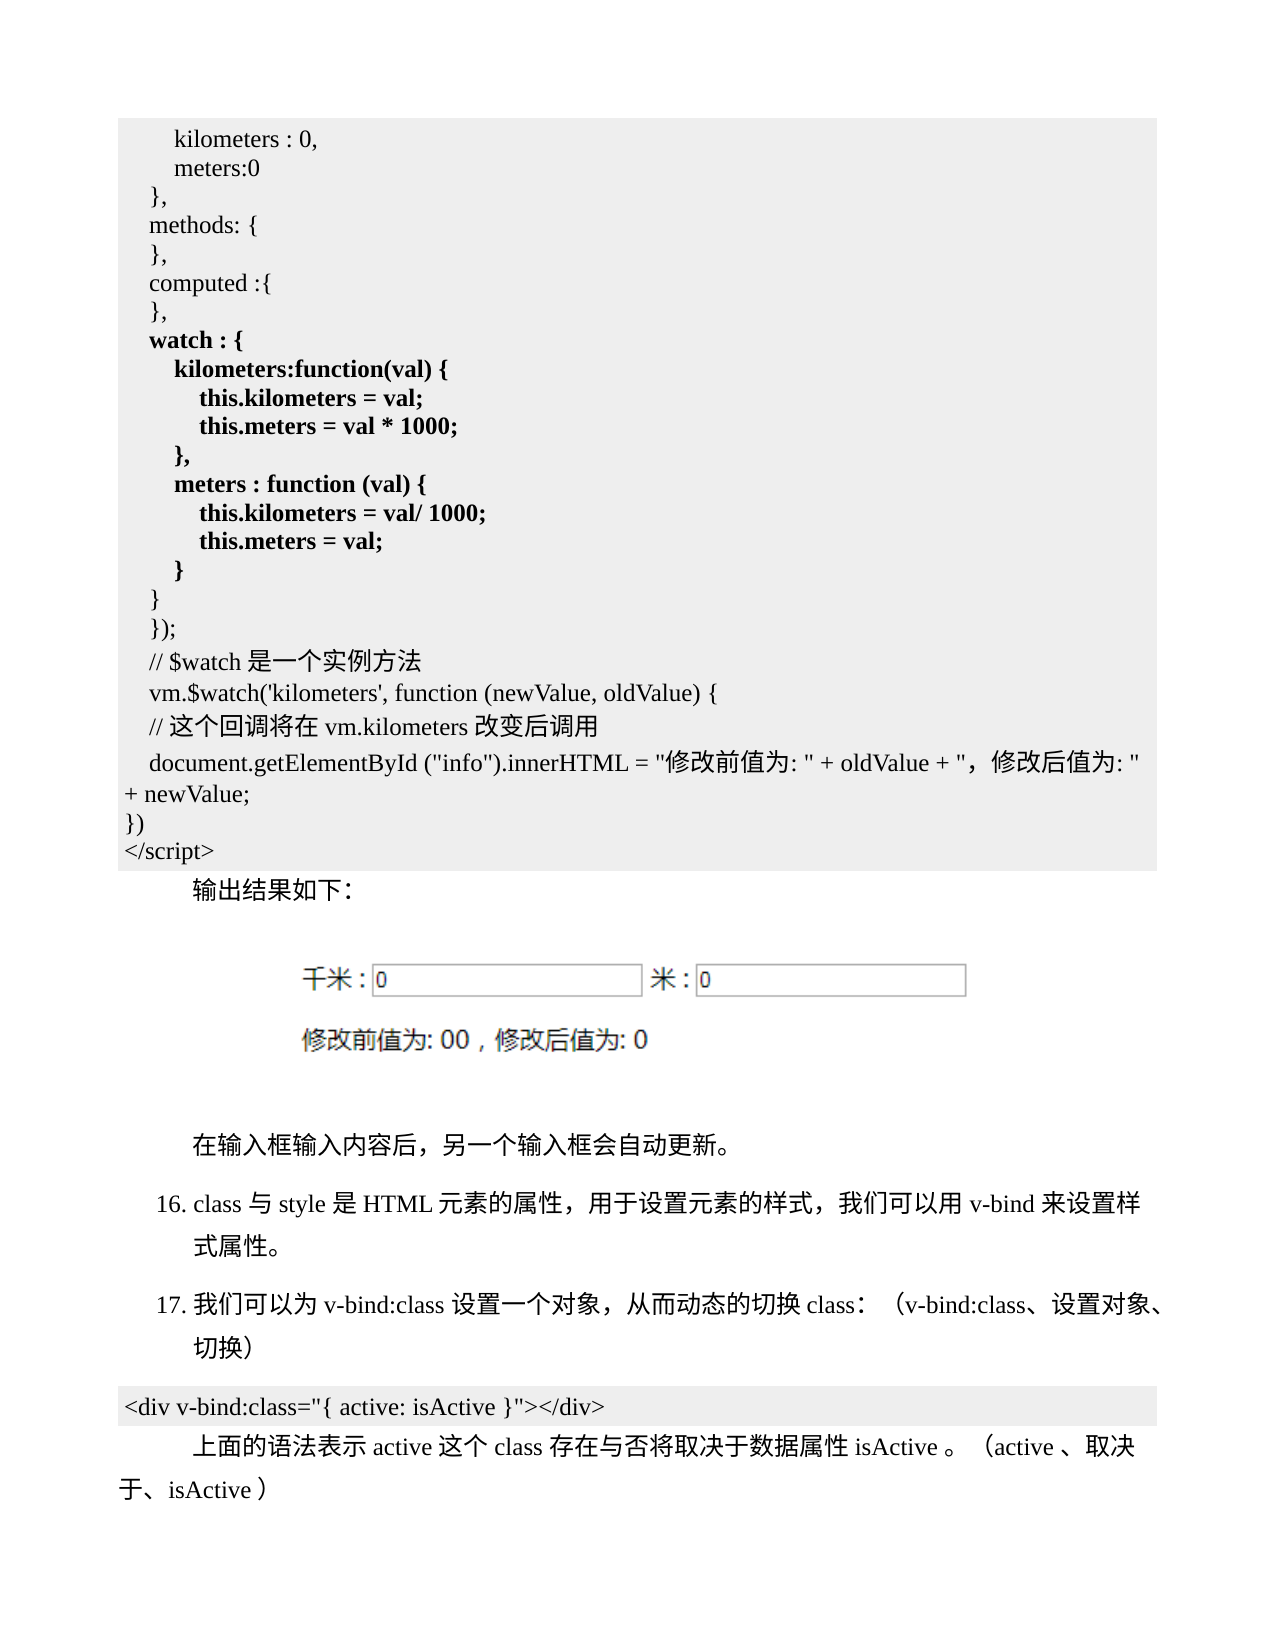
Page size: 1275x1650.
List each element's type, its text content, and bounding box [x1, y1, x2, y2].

picture [266, 928, 1009, 1118]
text 上面的语法表示 active 这个 class 存在与否将取决于数据属性 isActive 。（active 、取决于、isActive ） [118, 1426, 1157, 1506]
text 在输入框输入内容后，另一个输入框会自动更新。 [118, 1125, 1157, 1161]
text 输出结果如下： [118, 871, 1157, 907]
list class 与 style 是 HTML 元素的属性，用于设置元素的样式，我们可以用 v-bind 来设置样式属性。 [156, 1183, 1157, 1263]
list 我们可以为 v-bind:class 设置一个对象，从而动态的切换 class：（v-bind:class、设置对象、切换） [156, 1284, 1157, 1364]
table_header <div v-bind:class="{ active: isActive }"></div> [118, 1386, 1157, 1426]
table_header kilometers : 0, meters:0 }, methods: { }, computed :{ }, watch : { kilometers:function(val) { this.kilometers = val; this.meters = val * 1000; }, meters : function (val) { this.kilometers = val/ 1000; this.meters = val; } } }); // $watch 是一个实例方法 vm.$watch('kilometers', function (newValue, oldValue) { // 这个回调将在 vm.kilometers 改变后调用 document.getElementById ("info").innerHTML = "修改前值为: " + oldValue + "，修改后值为: " + newValue; }) </script> [118, 118, 1157, 871]
